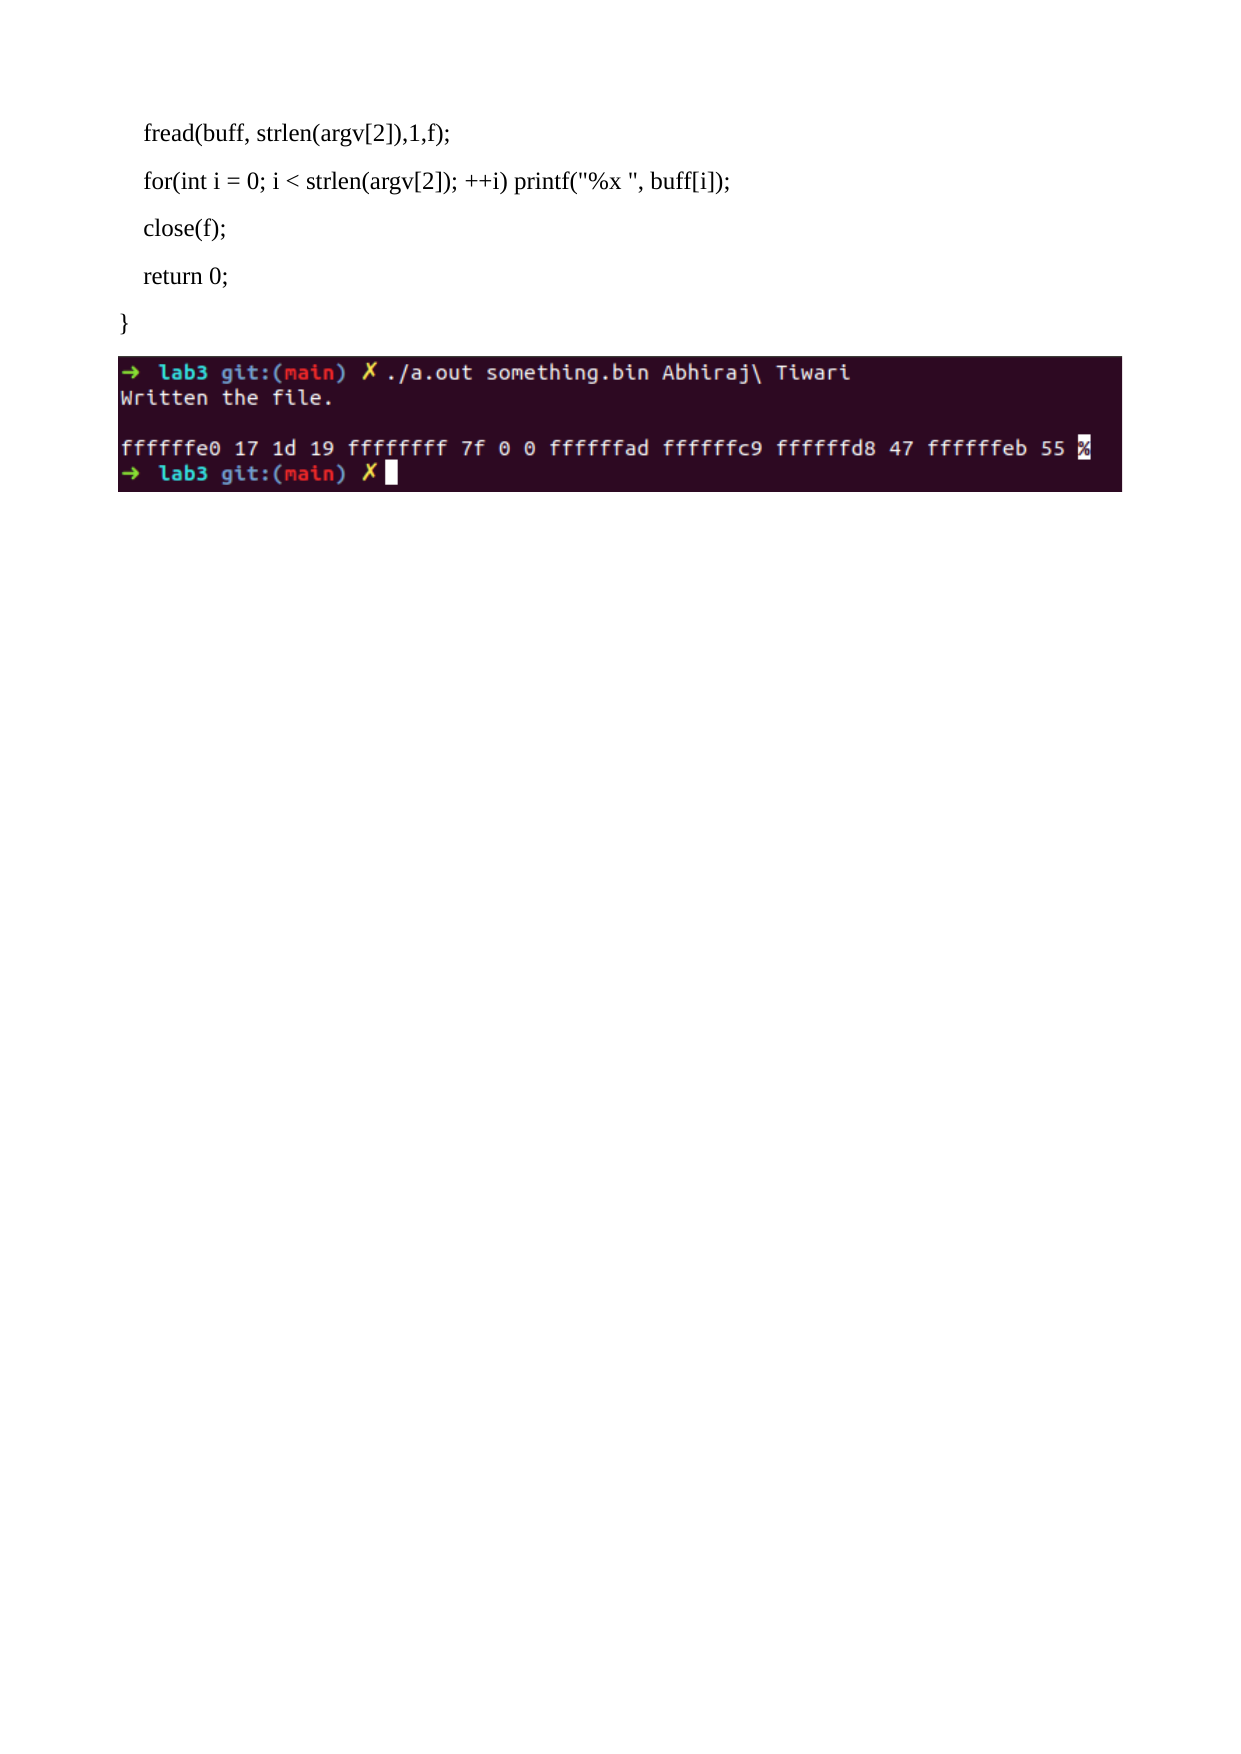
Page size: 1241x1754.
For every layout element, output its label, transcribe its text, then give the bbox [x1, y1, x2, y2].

text fread(buff, strlen(argv[2]),1,f); [118, 118, 1122, 147]
text return 0; [118, 261, 1122, 290]
text for(int i = 0; i < strlen(argv[2]); ++i) printf("%x ", buff[i]); [118, 166, 1122, 194]
text close(f); [118, 213, 1122, 242]
text } [118, 308, 1122, 337]
picture [118, 356, 1123, 492]
